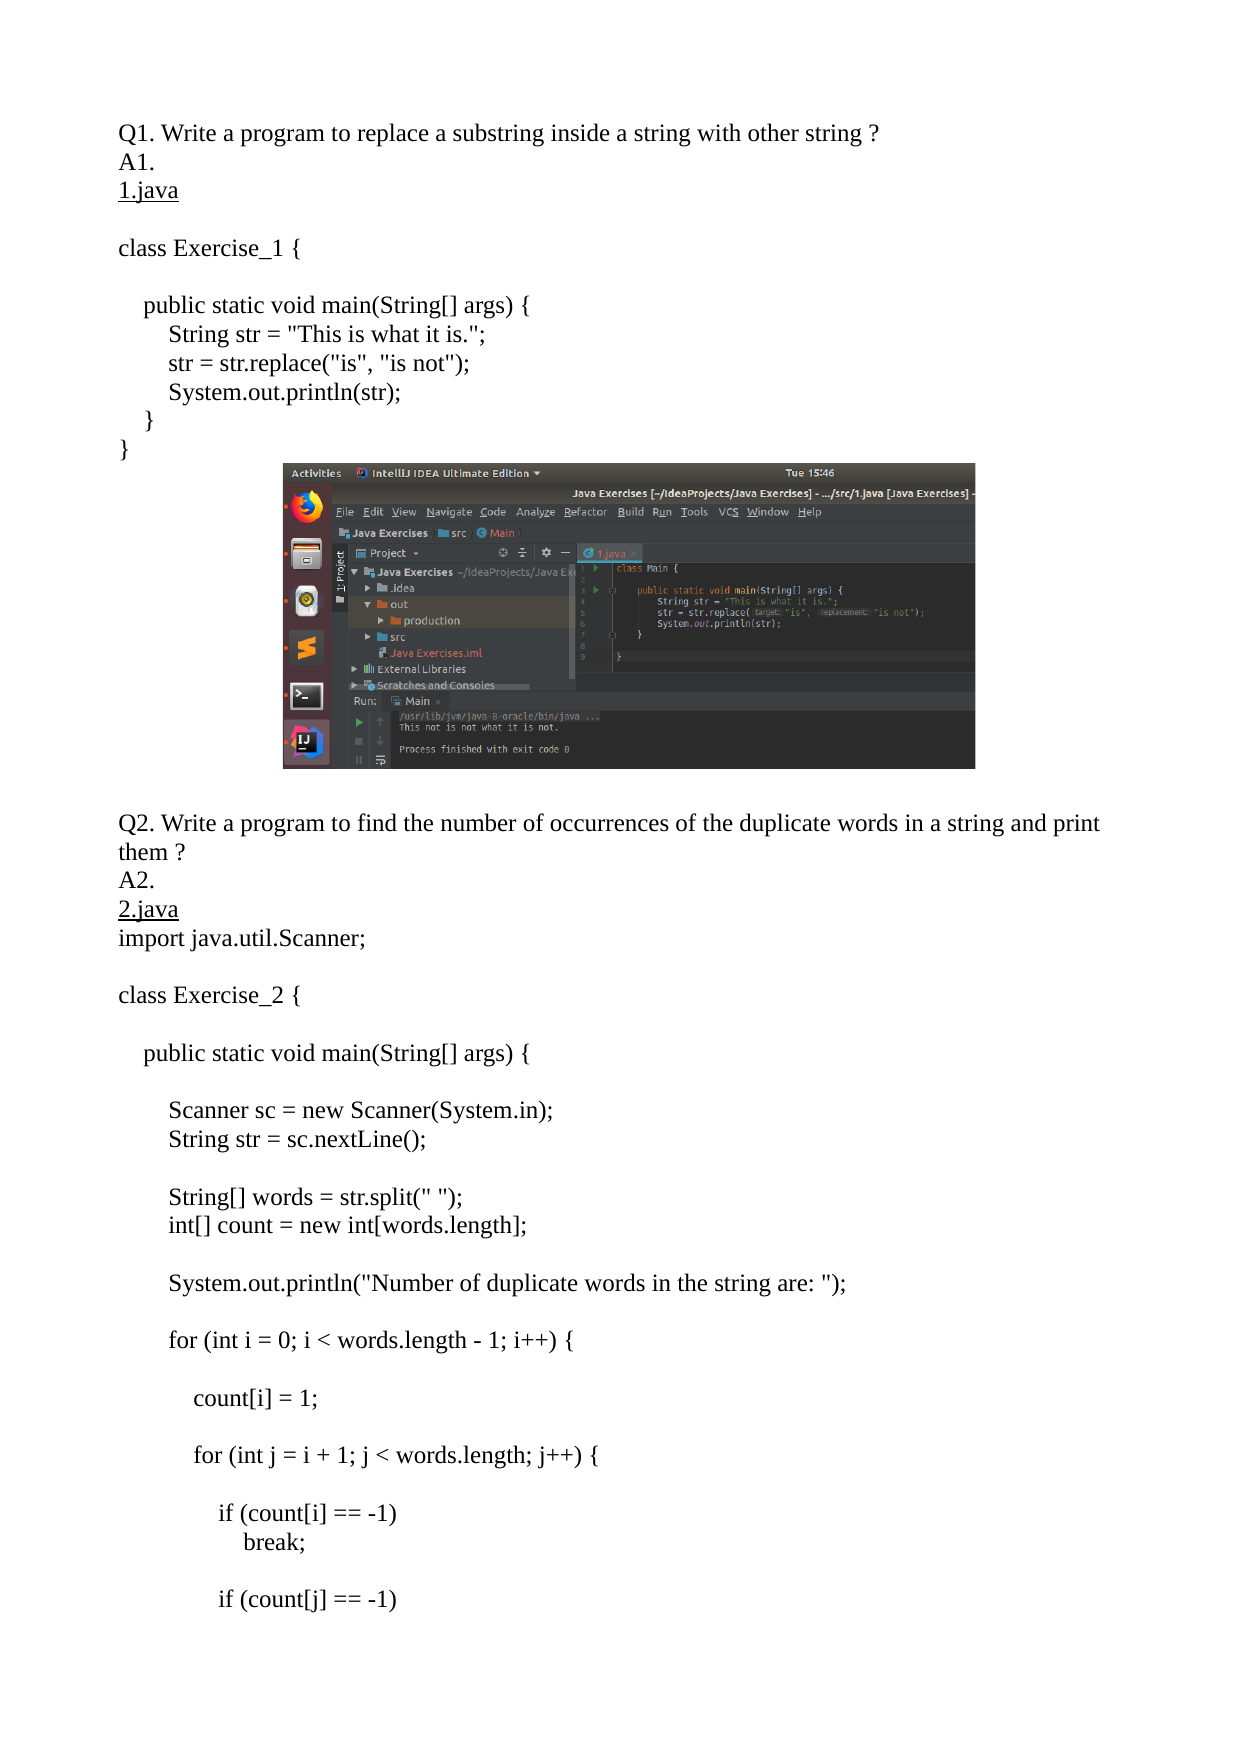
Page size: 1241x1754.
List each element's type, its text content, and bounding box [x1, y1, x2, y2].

text public static void main(String[] args) { [118, 291, 1140, 319]
text System.out.println(str); [118, 377, 1140, 406]
text for (int j = i + 1; j < words.length; j++) { [118, 1441, 1140, 1469]
text System.out.println("Number of duplicate words in the string are: "); [118, 1268, 1140, 1297]
text String str = "This is what it is."; [118, 319, 1140, 348]
picture [282, 463, 976, 769]
text } [118, 434, 1140, 463]
text Q1. Write a program to replace a substring inside a string with other string ? [118, 118, 1140, 147]
text str = str.replace("is", "is not"); [118, 348, 1140, 377]
text int[] count = new int[words.length]; [118, 1211, 1140, 1239]
text Q2. Write a program to find the number of occurrences of the duplicate words in a string and print them ? [118, 779, 1140, 866]
text for (int i = 0; i < words.length - 1; i++) { [118, 1326, 1140, 1354]
text A1. [118, 147, 1140, 176]
text import java.util.Scanner; [118, 923, 1140, 952]
text if (count[i] == -1) [118, 1498, 1140, 1527]
text count[i] = 1; [118, 1383, 1140, 1412]
text 1.java [118, 176, 1140, 204]
text Scanner sc = new Scanner(System.in); [118, 1096, 1140, 1124]
text break; [118, 1527, 1140, 1556]
text String[] words = str.split(" "); [118, 1182, 1140, 1211]
text class Exercise_1 { [118, 233, 1140, 262]
text String str = sc.nextLine(); [118, 1124, 1140, 1153]
text if (count[j] == -1) [118, 1584, 1140, 1613]
text 2.java [118, 894, 1140, 923]
text class Exercise_2 { [118, 981, 1140, 1009]
text } [118, 406, 1140, 434]
text public static void main(String[] args) { [118, 1038, 1140, 1067]
text A2. [118, 866, 1140, 894]
